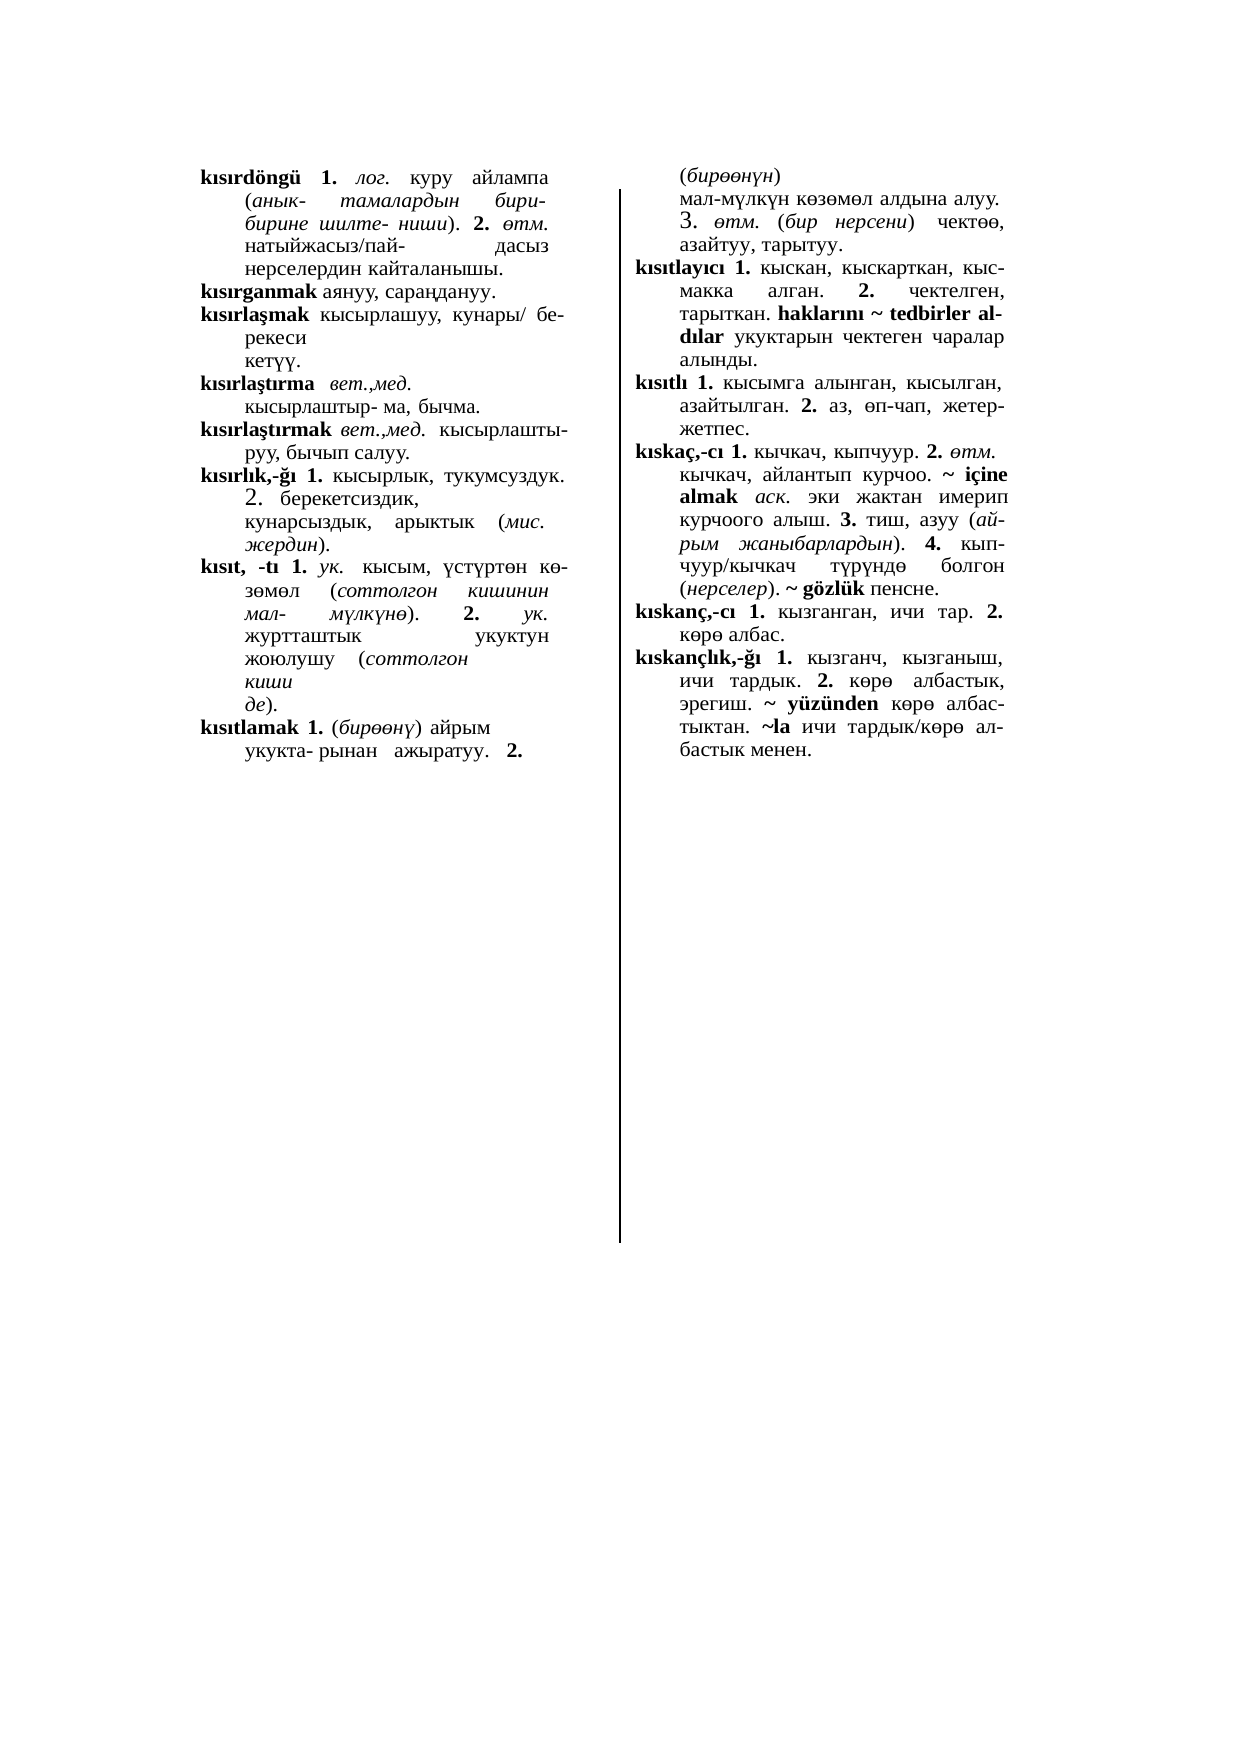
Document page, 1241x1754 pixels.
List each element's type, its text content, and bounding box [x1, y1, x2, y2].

text рым жаныбарлардын). 4. кып- чуур/кычкач түрүндө болгон (нерселер). ~ gözlük пенсне. [679, 532, 1005, 600]
text ичи тардык. 2. көрө албастык, эрегиш. ~ yüzünden көрө албас- тыктан. ~la ичи тардык/көрө ал- [679, 669, 1005, 738]
text зөмөл (соттолгон кишинин мал- мүлкүнө). 2. ук. журтташтык укуктун жоюлушу (соттолгон [244, 579, 549, 670]
list берекетсиздик, кунарсыздык, арыктык (мис. жердин). [244, 487, 545, 556]
text рекеси кетүү. [244, 326, 346, 372]
text kısırlaştırmak вет.,мед. кысырлашты- руу, бычып салуу. [200, 418, 578, 464]
text kıskançlık,-ğı 1. кызганч, кызганыш, [635, 646, 1034, 669]
text kısıtlayıcı 1. кыскан, кыскарткан, кыс- макка алган. 2. чектелген, тарыткан. haklarını ~ tedbirler al- [635, 256, 1005, 325]
text kısırganmak аянуу, сараңдануу. [200, 280, 606, 303]
text кычкач, айлантып курчоо. ~ içine almak аск. эки жактан имерип курчоого алыш. 3. тиш, азуу (ай- [679, 463, 1008, 531]
list өтм. (бир нерсени) чектөө, азайтуу, тарытуу. [679, 210, 1005, 256]
text kısıt, -tı 1. ук. кысым, үстүртөн кө- [200, 556, 596, 578]
text kısırlık,-ğı 1. кысырлык, тукумсуздук. [200, 464, 574, 487]
text kıskaç,-cı 1. кычкач, кыпчуур. 2. өтм. [635, 440, 1065, 463]
text (бирөөнүн) [635, 164, 1018, 187]
text kısıtlamak 1. (бирөөнү) айрым укукта- рынан ажыратуу. 2. [200, 716, 559, 762]
text kısıtlı 1. кысымга алынган, кысылган, [635, 371, 1065, 394]
text азайтылган. 2. аз, өп-чап, жетер- жетпес. [679, 394, 1005, 440]
text kıskanç,-cı 1. кызганган, ичи тар. 2. [635, 600, 1033, 623]
text кишиде). [244, 670, 302, 716]
text kısırlaşmak кысырлашуу, кунары/ бе- [200, 303, 606, 326]
text бастык менен. [679, 738, 812, 761]
text dılar укуктарын чектеген чаралар алынды. [679, 325, 1004, 371]
text мал-мүлкүн көзөмөл алдына алуу. [679, 187, 1005, 210]
text көрө албас. [679, 623, 785, 646]
text kısırdöngü 1. лог. куру айлампа (анык- тамалардын бири-бирине шилте- ниши). 2. өтм. натыйжасыз/пай- дасыз нерселердин кайталанышы. [200, 164, 549, 280]
text kısırlaştırma вет.,мед. кысырлаштыр- ма, бычма. [200, 372, 549, 418]
